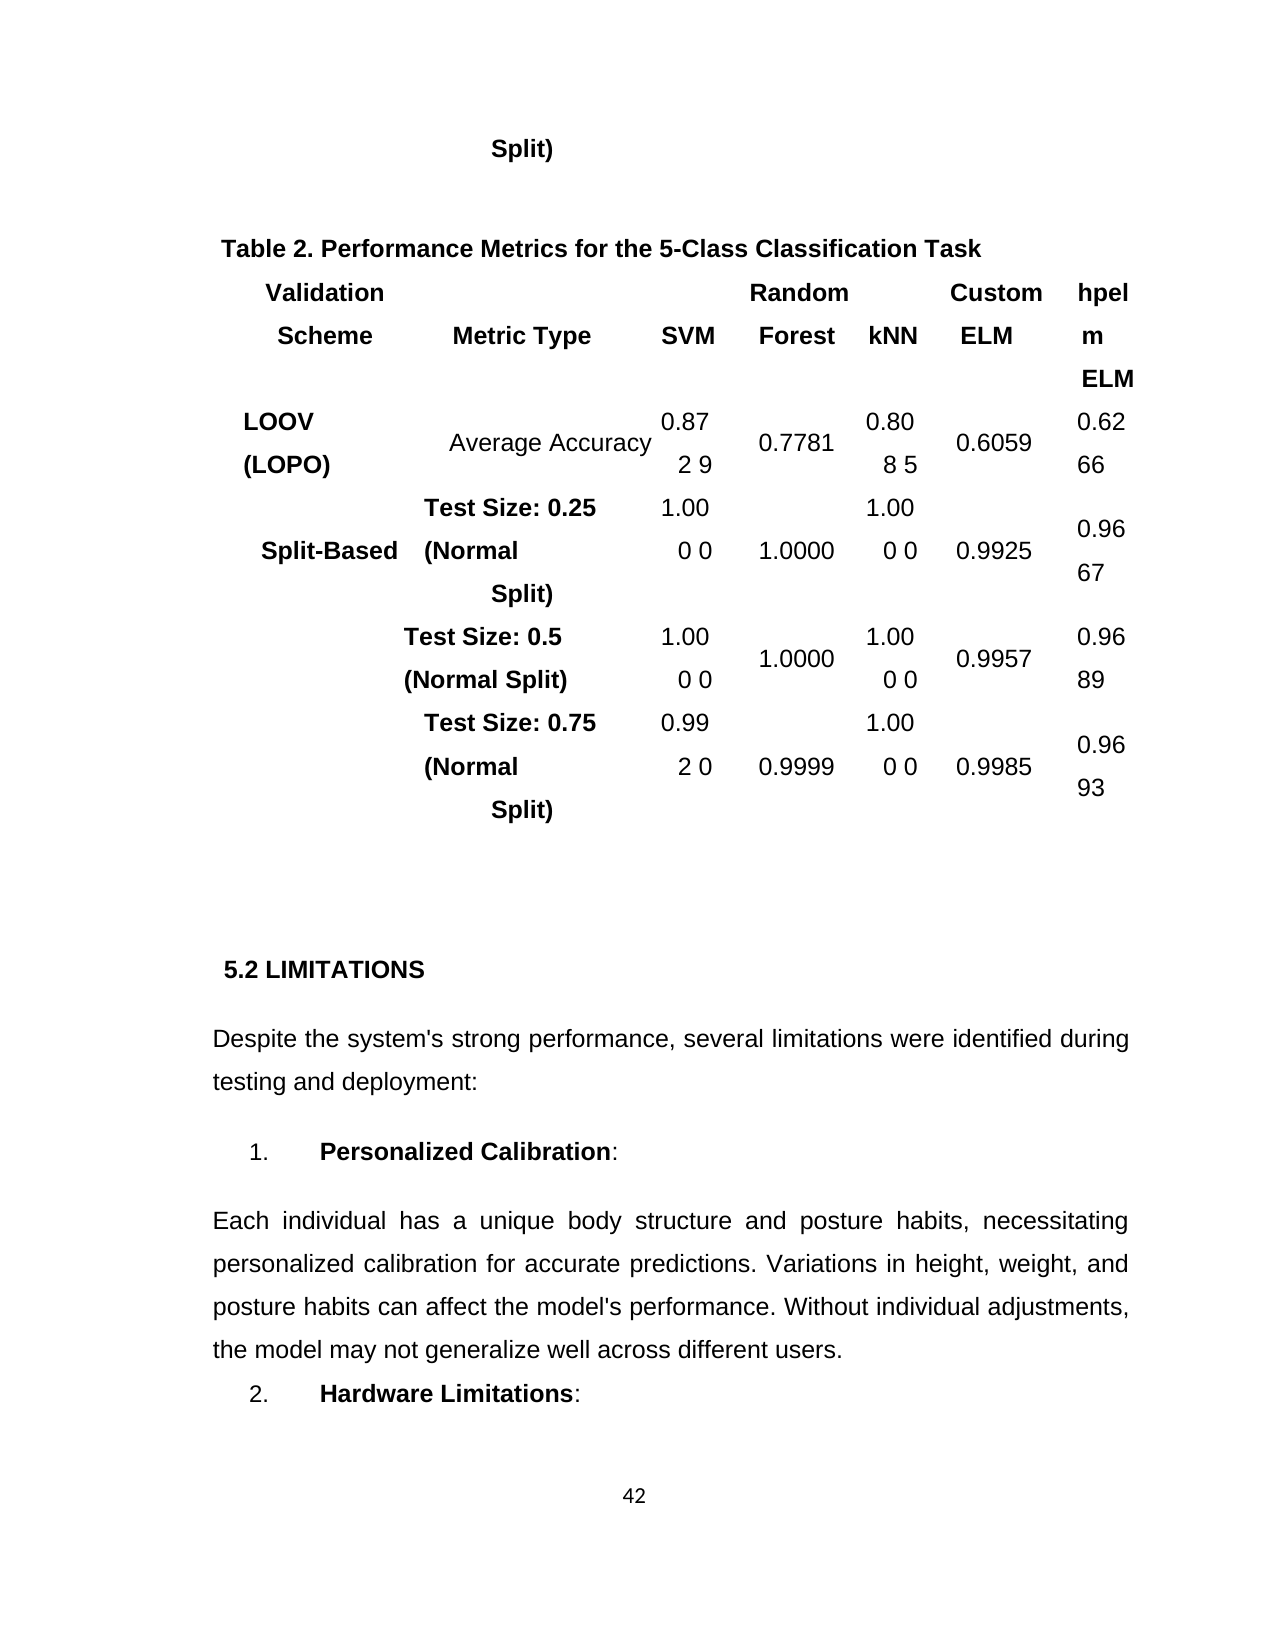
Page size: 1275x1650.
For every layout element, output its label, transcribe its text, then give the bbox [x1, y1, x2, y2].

table_cell 0.9985 [950, 708, 1077, 838]
table_cell [232, 134, 404, 177]
table_header Custom ELM [950, 278, 1077, 407]
text Despite the system's strong performance, several limitations were identified during testing and deployment: [212, 1024, 1131, 1096]
text Each individual has a unique body structure and posture habits, necessitating personalized calibration for accurate predictions. Variations in height, weight, and posture habits can affect the model's performance. Without individual adjustments, the model may not generalize well across different users. [212, 1206, 1131, 1364]
text 5.2 LIMITATIONS [223, 955, 1137, 984]
table_cell Test Size: 0.5 (Normal Split) [404, 622, 661, 708]
table_cell 1.000 0 [866, 708, 950, 838]
table_cell Split-Based [232, 493, 404, 622]
text Table 2. Performance Metrics for the 5-Class Classification Task [214, 234, 1137, 263]
table_cell [749, 134, 866, 177]
table_header hpelm ELM [1077, 278, 1136, 407]
table_cell 0.992 0 [661, 708, 749, 838]
table_cell 1.000 0 [866, 493, 950, 622]
table_cell LOOV (LOPO) [232, 407, 404, 493]
table_cell 0.872 9 [661, 407, 749, 493]
table_cell Split) [404, 134, 661, 177]
table_cell Test Size: 0.25 (Normal Split) [404, 493, 661, 622]
table_cell Average Accuracy [404, 407, 661, 493]
table_cell [232, 708, 404, 838]
table_cell 0.9925 [950, 493, 1077, 622]
table_cell 0.9999 [749, 708, 866, 838]
table_cell 1.0000 [749, 493, 866, 622]
table_header Validation Scheme [232, 278, 404, 407]
table_header SVM [661, 278, 749, 407]
table_cell [950, 134, 1077, 177]
table_cell 0.9689 [1077, 622, 1136, 708]
table_header Metric Type [404, 278, 661, 407]
table_cell 0.9667 [1077, 493, 1136, 622]
table_cell 0.6266 [1077, 407, 1136, 493]
table_cell [232, 622, 404, 708]
table_cell 1.000 0 [866, 622, 950, 708]
list Hardware Limitations: [249, 1379, 1137, 1407]
table_cell 0.6059 [950, 407, 1077, 493]
table_cell Test Size: 0.75 (Normal Split) [404, 708, 661, 838]
table_cell 1.0000 [749, 622, 866, 708]
list Personalized Calibration: [249, 1137, 1137, 1165]
table_cell [661, 134, 749, 177]
table_cell 1.000 0 [661, 493, 749, 622]
table_header Random Forest [749, 278, 866, 407]
table_header kNN [866, 278, 950, 407]
table_cell 0.808 5 [866, 407, 950, 493]
table_cell 0.7781 [749, 407, 866, 493]
table_cell 0.9693 [1077, 708, 1136, 838]
table_cell [1077, 134, 1136, 177]
table_cell 1.000 0 [661, 622, 749, 708]
table_cell [866, 134, 950, 177]
table_cell 0.9957 [950, 622, 1077, 708]
